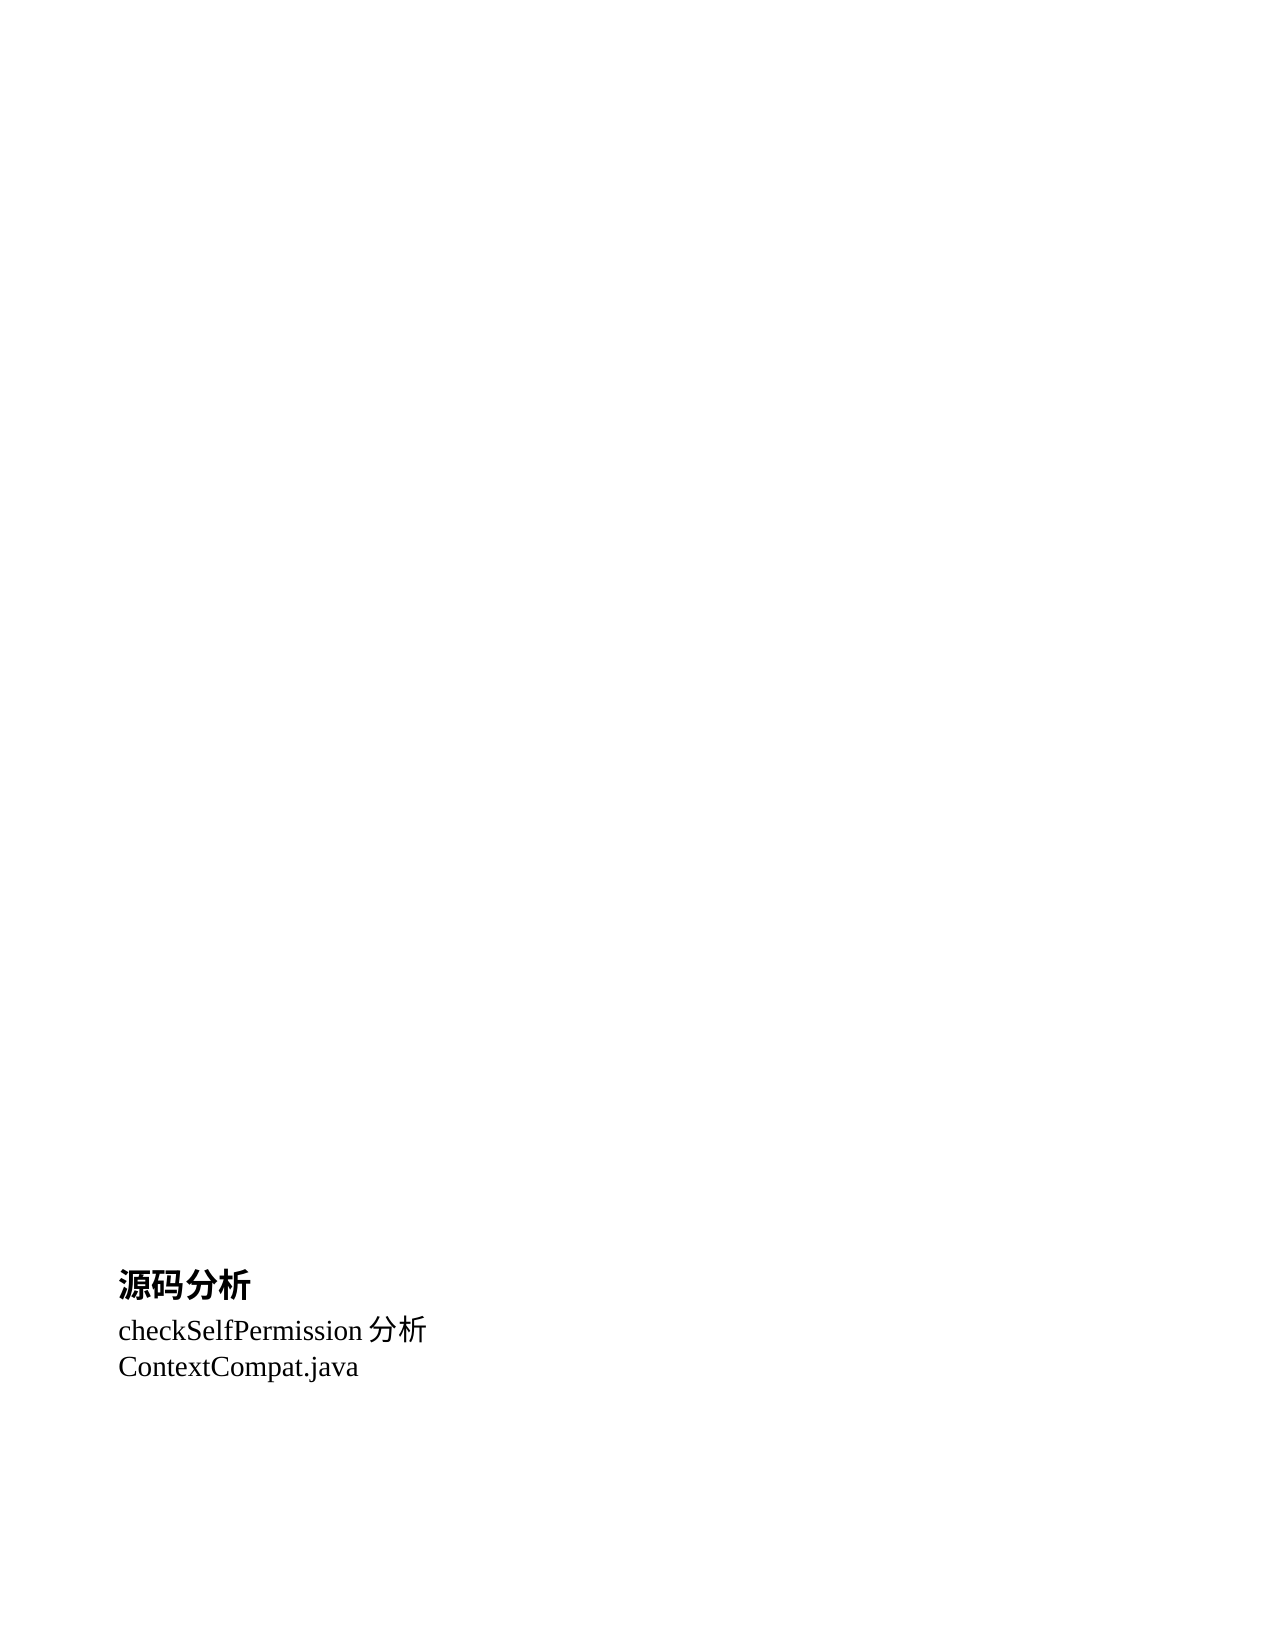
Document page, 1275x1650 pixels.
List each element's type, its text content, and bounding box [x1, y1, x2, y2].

text 源码分析 [118, 1258, 1157, 1307]
text ContextCompat.java [118, 1349, 1157, 1383]
text checkSelfPermission分析 [118, 1307, 1157, 1349]
